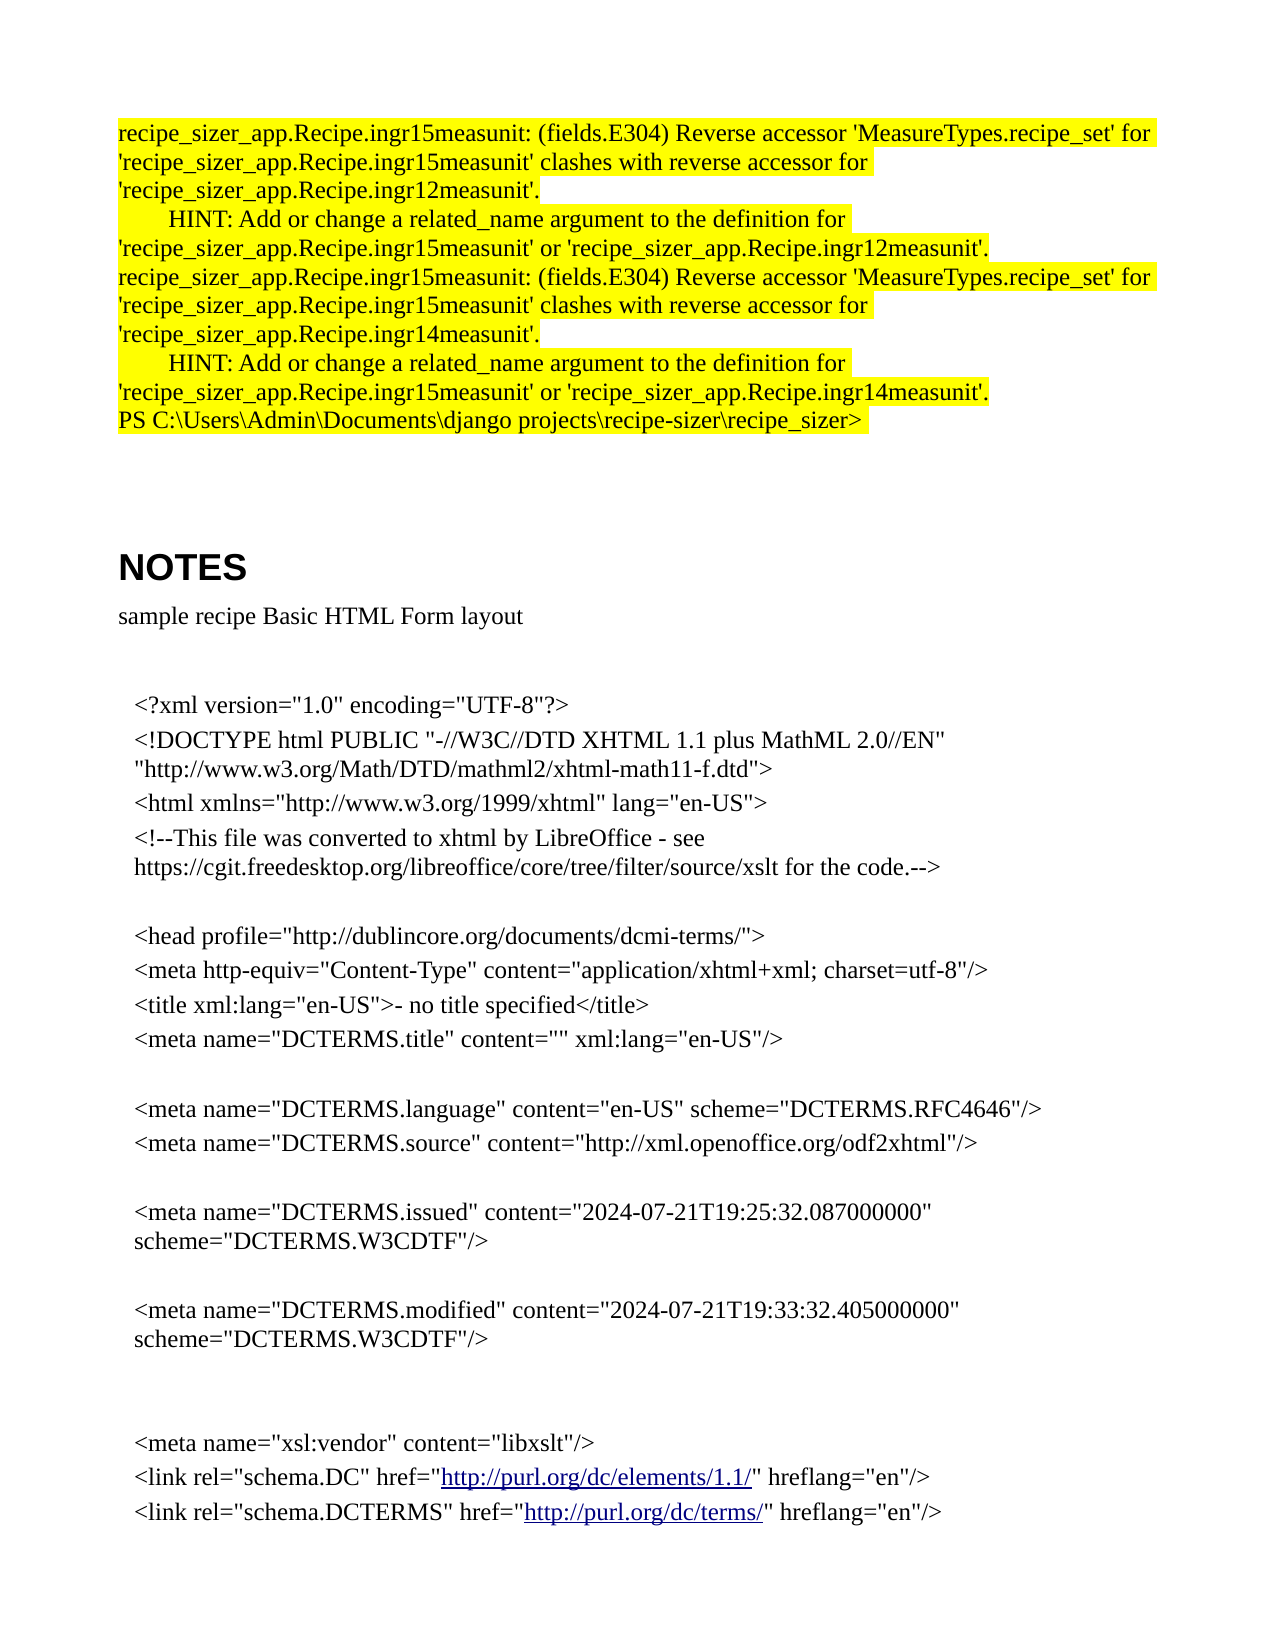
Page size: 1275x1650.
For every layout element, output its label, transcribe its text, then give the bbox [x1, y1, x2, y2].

table_cell [118, 1091, 131, 1125]
table_cell [118, 987, 131, 1022]
table_cell [131, 1056, 1157, 1091]
table_cell <title xml:lang="en-US">- no title specified</title> [131, 987, 1157, 1022]
text recipe_sizer_app.Recipe.ingr15measunit: (fields.E304) Reverse accessor 'MeasureTypes.recipe_set' for 'recipe_sizer_app.Recipe.ingr15measunit' clashes with reverse accessor for 'recipe_sizer_app.Recipe.ingr14measunit'. [118, 262, 1157, 348]
table_cell [118, 1056, 131, 1091]
table_cell [118, 1022, 131, 1056]
table_cell <meta name="DCTERMS.title" content="" xml:lang="en-US"/> [131, 1022, 1157, 1056]
table_cell [118, 1425, 131, 1459]
table_cell <meta name="DCTERMS.language" content="en-US" scheme="DCTERMS.RFC4646"/> [131, 1091, 1157, 1125]
table_cell [118, 1390, 131, 1425]
table_cell [118, 785, 131, 820]
text HINT: Add or change a related_name argument to the definition for 'recipe_sizer_app.Recipe.ingr15measunit' or 'recipe_sizer_app.Recipe.ingr14measunit'. [118, 348, 1157, 406]
subtitle NOTES [118, 546, 1157, 589]
table_cell <head profile="http://dublincore.org/documents/dcmi-terms/"> [131, 918, 1157, 952]
table_cell <!DOCTYPE html PUBLIC "-//W3C//DTD XHTML 1.1 plus MathML 2.0//EN" "http://www.w3.org/Math/DTD/mathml2/xhtml-math11-f.dtd"> [131, 722, 1157, 785]
table_cell [118, 722, 131, 785]
table_cell [118, 1293, 131, 1356]
table_cell [118, 1195, 131, 1258]
table_cell [131, 883, 1157, 918]
table_cell [131, 1258, 1157, 1292]
table_cell <meta name="xsl:vendor" content="libxslt"/> [131, 1425, 1157, 1459]
table_cell [131, 1390, 1157, 1425]
table_cell <!--This file was converted to xhtml by LibreOffice - see https://cgit.freedesktop.org/libreoffice/core/tree/filter/source/xslt for the code.--> [131, 820, 1157, 883]
table_cell [118, 1125, 131, 1160]
table_header <?xml version="1.0" encoding="UTF-8"?> [131, 688, 1157, 722]
table_cell <link rel="schema.DC" href="http://purl.org/dc/elements/1.1/" hreflang="en"/> [131, 1460, 1157, 1494]
text recipe_sizer_app.Recipe.ingr15measunit: (fields.E304) Reverse accessor 'MeasureTypes.recipe_set' for 'recipe_sizer_app.Recipe.ingr15measunit' clashes with reverse accessor for 'recipe_sizer_app.Recipe.ingr12measunit'. [118, 118, 1157, 204]
table_cell [118, 1356, 131, 1390]
table_cell <html xmlns="http://www.w3.org/1999/xhtml" lang="en-US"> [131, 785, 1157, 820]
table_cell <meta name="DCTERMS.source" content="http://xml.openoffice.org/odf2xhtml"/> [131, 1125, 1157, 1160]
text PS C:\Users\Admin\Documents\django projects\recipe-sizer\recipe_sizer> [118, 406, 1157, 434]
table_cell [118, 918, 131, 952]
table_cell <meta name="DCTERMS.modified" content="2024-07-21T19:33:32.405000000" scheme="DCTERMS.W3CDTF"/> [131, 1293, 1157, 1356]
table_cell [131, 1160, 1157, 1194]
table_cell [131, 1356, 1157, 1390]
text sample recipe Basic HTML Form layout [118, 601, 1157, 630]
text HINT: Add or change a related_name argument to the definition for 'recipe_sizer_app.Recipe.ingr15measunit' or 'recipe_sizer_app.Recipe.ingr12measunit'. [118, 204, 1157, 262]
table_cell [118, 1494, 131, 1529]
table_cell [118, 1160, 131, 1194]
table_cell [118, 820, 131, 883]
table_cell <meta http-equiv="Content-Type" content="application/xhtml+xml; charset=utf-8"/> [131, 953, 1157, 987]
table_header [118, 688, 131, 722]
table_cell <link rel="schema.DCTERMS" href="http://purl.org/dc/terms/" hreflang="en"/> [131, 1494, 1157, 1529]
table_cell [118, 883, 131, 918]
table_cell [118, 1258, 131, 1292]
table_cell [118, 1460, 131, 1494]
table_cell [118, 953, 131, 987]
table_cell <meta name="DCTERMS.issued" content="2024-07-21T19:25:32.087000000" scheme="DCTERMS.W3CDTF"/> [131, 1195, 1157, 1258]
